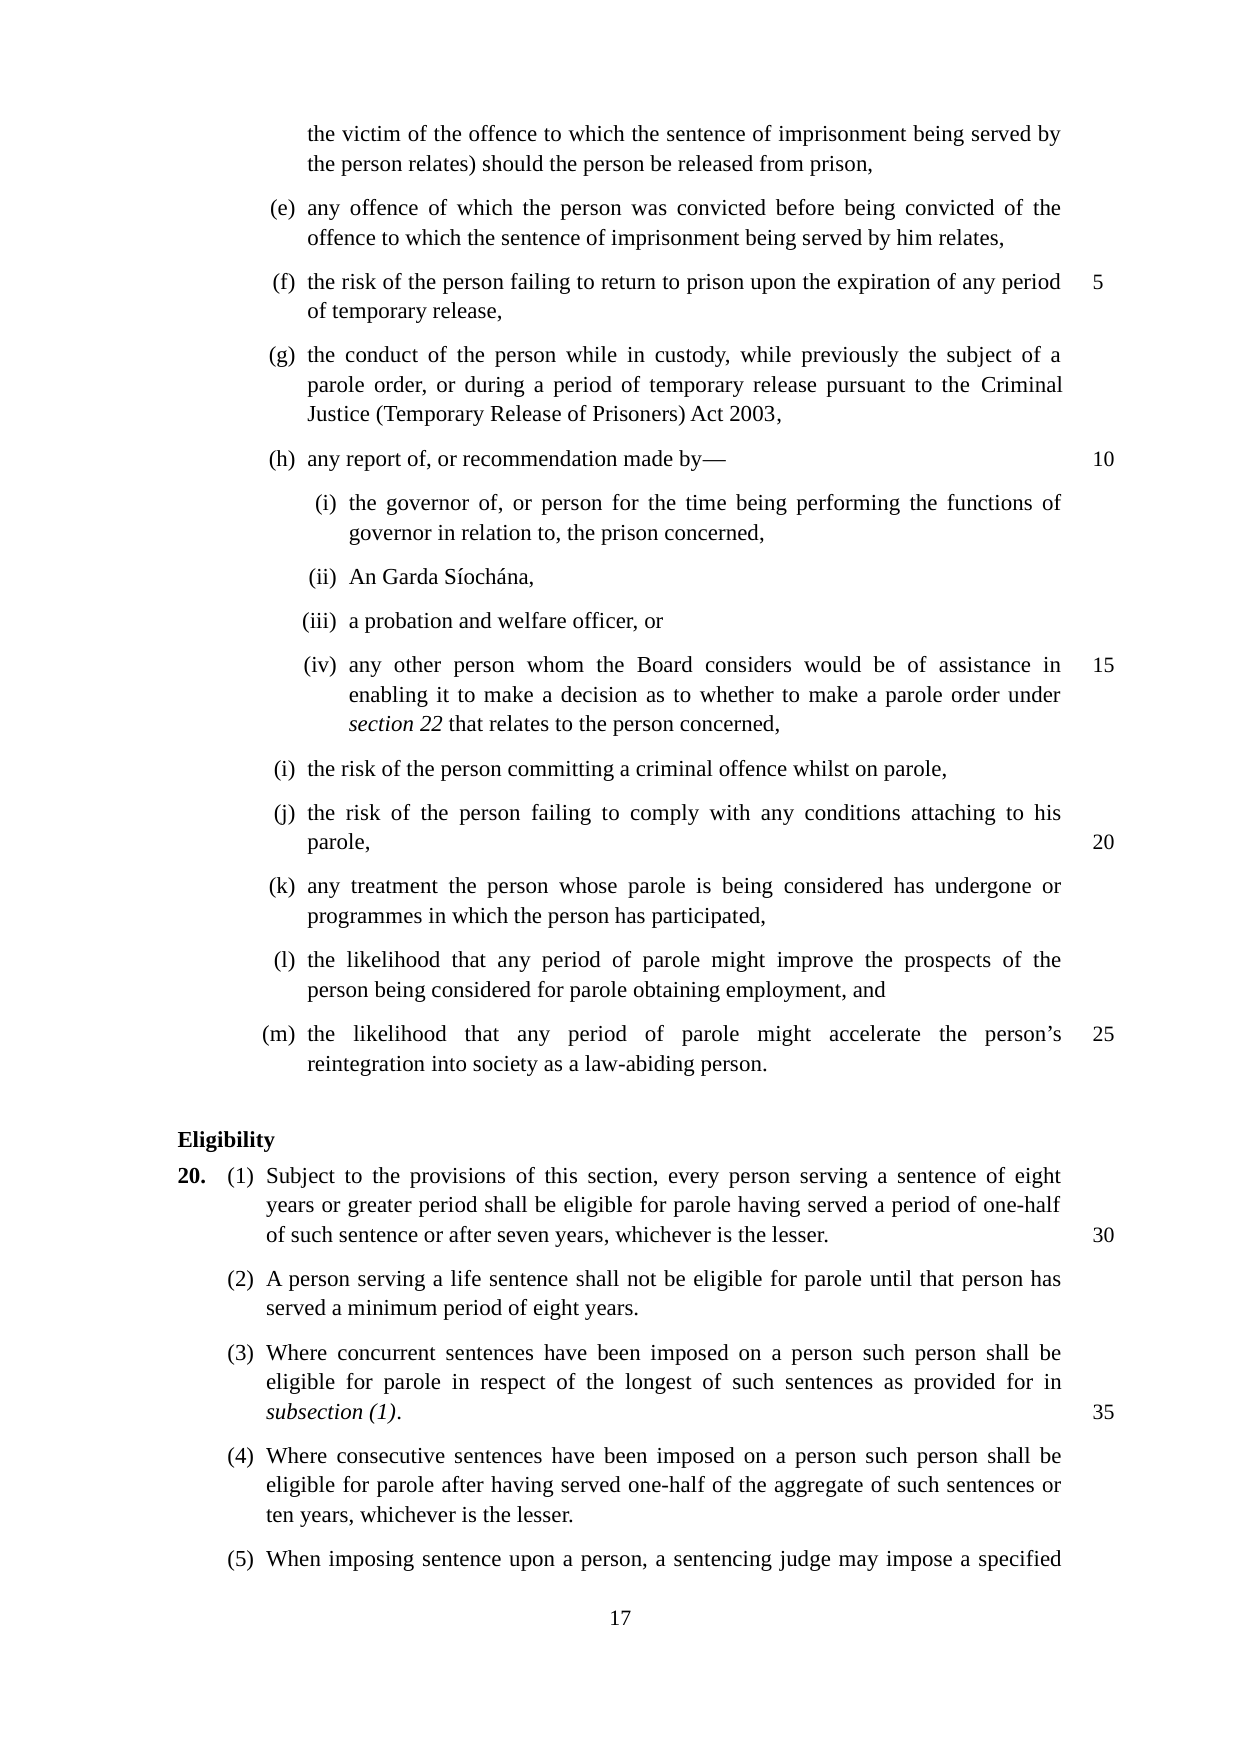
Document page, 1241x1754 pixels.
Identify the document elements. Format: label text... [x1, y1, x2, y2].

text (j) the risk of the person failing to comply with any conditions attaching to his parole, [177, 797, 1063, 856]
text (i) the risk of the person committing a criminal offence whilst on parole, [177, 752, 1063, 782]
text (h) any report of, or recommendation made by⁠— [177, 443, 1063, 472]
text (2) A person serving a life sentence shall not be eligible for parole until that person has served a minimum period of eight years. [177, 1263, 1063, 1322]
text the victim of the offence to which the sentence of imprisonment being served by the person relates) should the person be released from prison, [177, 118, 1063, 177]
text (g) the conduct of the person while in custody, while previously the subject of a parole order, or during a period of temporary release pursuant to the Criminal Justice (Temporary Release of Prisoners) Act 2003, [177, 339, 1063, 428]
text (k) any treatment the person whose parole is being considered has undergone or programmes in which the person has participated, [177, 870, 1063, 929]
text (3) Where concurrent sentences have been imposed on a person such person shall be eligible for parole in respect of the longest of such sentences as provided for in subsection (1). [177, 1337, 1063, 1425]
text (m) the likelihood that any period of parole might accelerate the person’s reintegration into society as a law-abiding person. [177, 1018, 1063, 1077]
text 20. (1) Subject to the provisions of this section, every person serving a sentence of eight years or greater period shall be eligible for parole having served a period of one-half of such sentence or after seven years, whichever is the lesser. [177, 1159, 1063, 1248]
text (5) When imposing sentence upon a person, a sentencing judge may impose a specified [177, 1543, 1063, 1572]
text Eligibility [177, 1124, 1063, 1154]
text (4) Where consecutive sentences have been imposed on a person such person shall be eligible for parole after having served one-half of the aggregate of such sentences or ten years, whichever is the lesser. [177, 1440, 1063, 1528]
text (iv) any other person whom the Board considers would be of assistance in enabling it to make a decision as to whether to make a parole order under section 22 that relates to the person concerned, [177, 649, 1063, 738]
text (l) the likelihood that any period of parole might improve the prospects of the person being considered for parole obtaining employment, and [177, 944, 1063, 1003]
text (iii) a probation and welfare officer, or [177, 605, 1063, 634]
text (ii) An Garda Síochána, [177, 561, 1063, 590]
text (e) any offence of which the person was convicted before being convicted of the offence to which the sentence of imprisonment being served by him relates, [177, 192, 1063, 251]
text (i) the governor of, or person for the time being performing the functions of governor in relation to, the prison concerned, [177, 487, 1063, 546]
text (f) the risk of the person failing to return to prison upon the expiration of any period of temporary release, [177, 266, 1063, 324]
